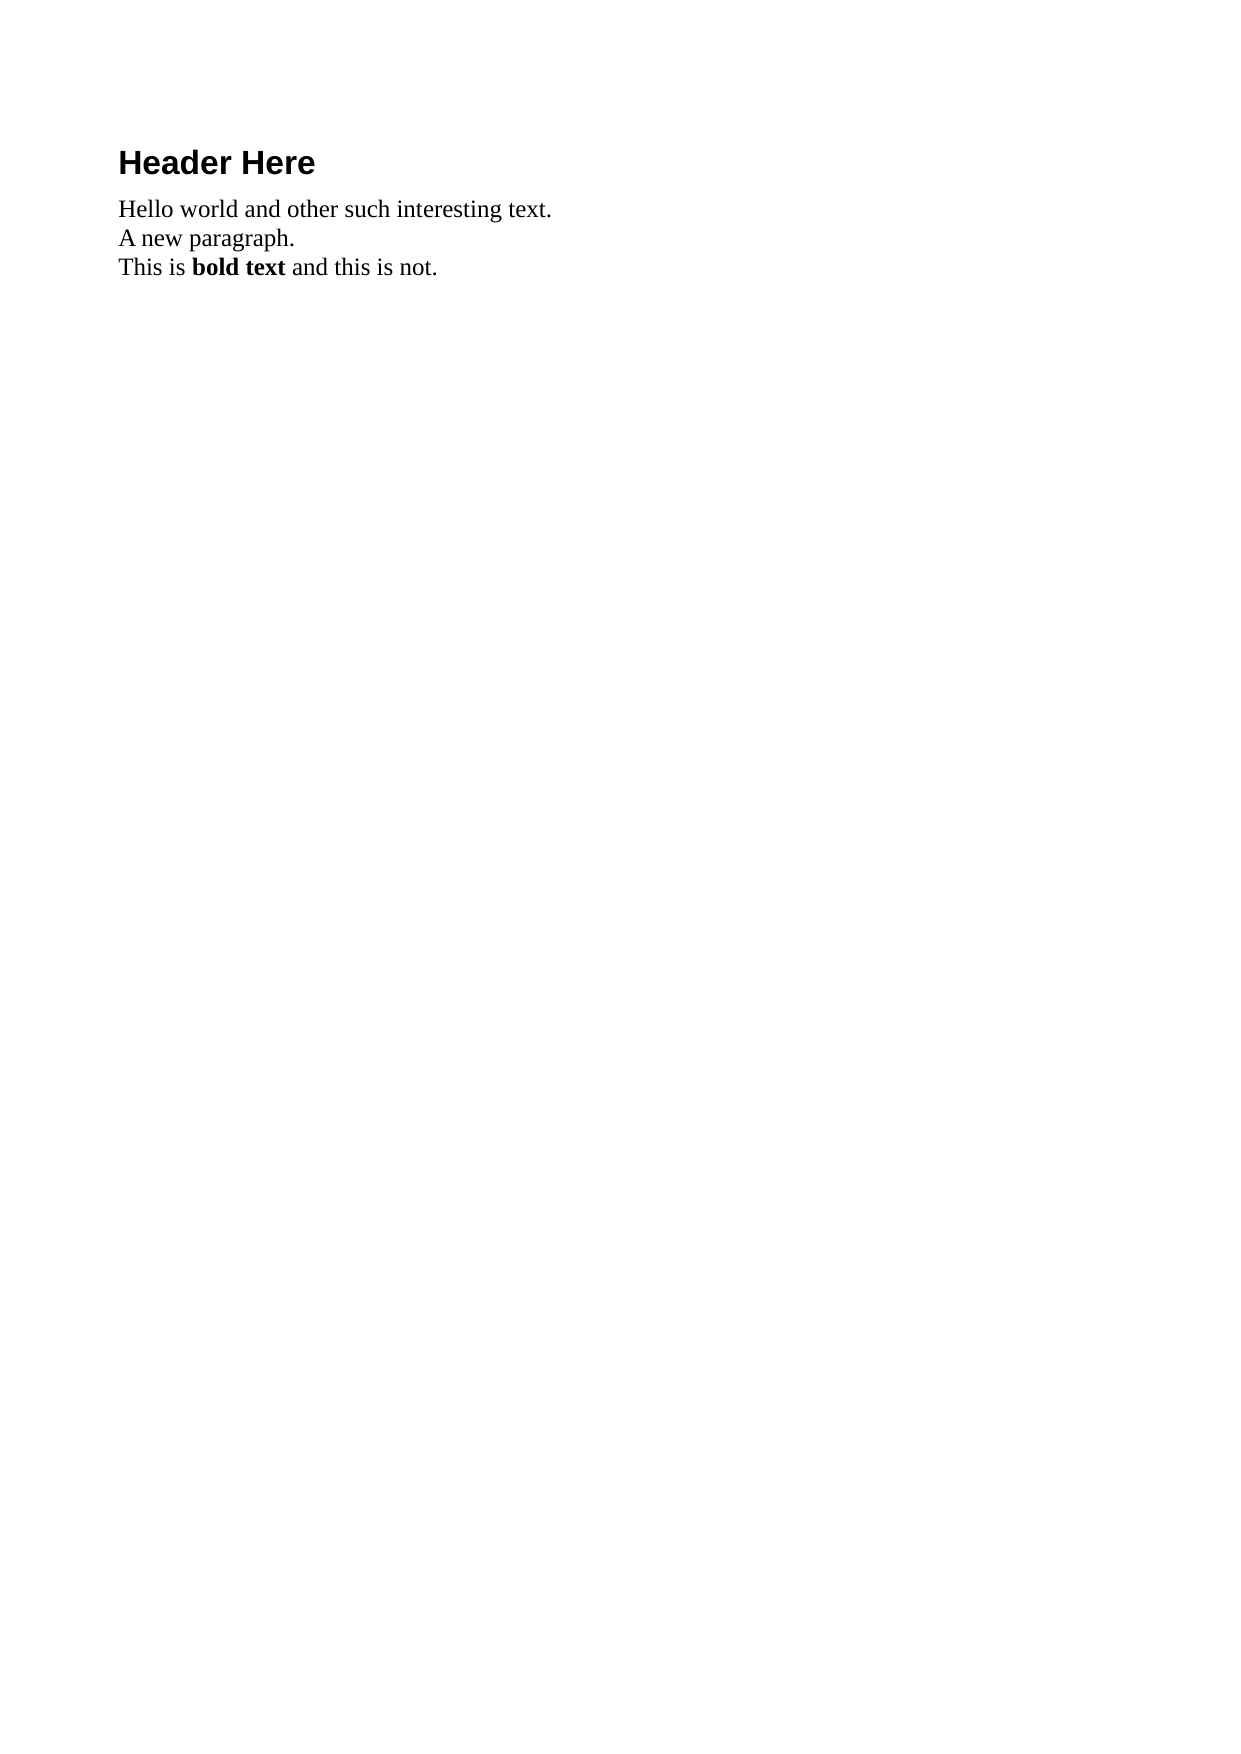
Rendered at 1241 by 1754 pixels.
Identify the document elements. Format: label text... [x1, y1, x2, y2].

text This is bold text and this is not. [118, 252, 1122, 281]
subtitle Header Here [118, 143, 1122, 182]
text A new paragraph. [118, 223, 1122, 252]
text Hello world and other such interesting text. [118, 194, 1122, 223]
